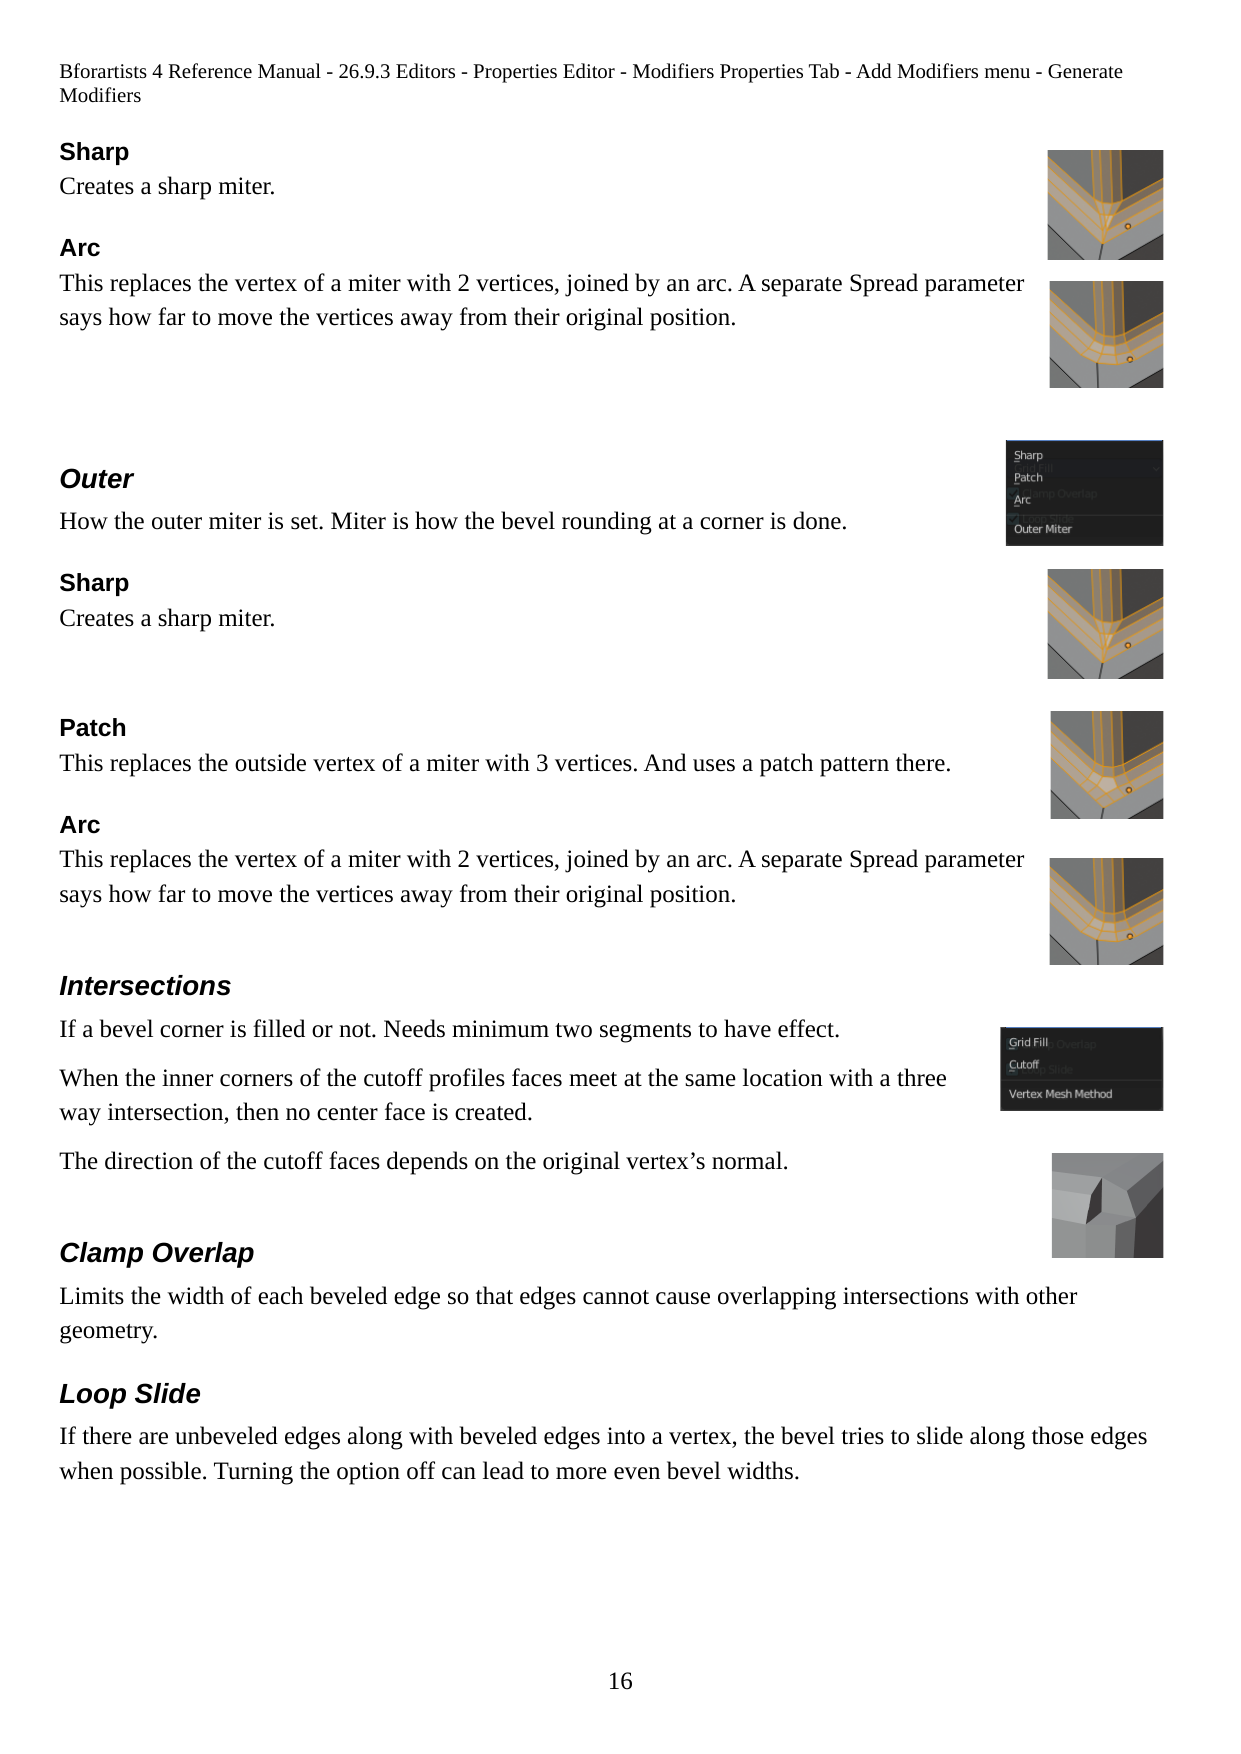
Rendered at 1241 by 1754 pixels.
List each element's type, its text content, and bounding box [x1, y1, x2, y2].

text This replaces the vertex of a miter with 2 vertices, joined by an arc. A separate Spread parameter says how far to move the vertices away from their original position. [59, 268, 1181, 331]
picture [1047, 569, 1164, 679]
text If there are unbeveled edges along with beveled edges into a vertex, the bevel tries to slide along those edges when possible. Turning the option off can lead to more even bevel widths. [59, 1421, 1181, 1484]
picture [1005, 440, 1164, 546]
text Creates a sharp miter. [59, 171, 1047, 200]
picture [1049, 281, 1164, 388]
text How the outer miter is set. Miter is how the bevel rounding at a corner is done. [59, 506, 1005, 535]
text When the inner corners of the cutoff profiles faces meet at the same location with a three way intersection, then no center face is created. [59, 1063, 1181, 1126]
subtitle [1164, 462, 1181, 494]
text [1164, 171, 1181, 200]
subtitle Intersections [59, 969, 1181, 1001]
subtitle Outer [59, 462, 1005, 494]
subtitle Sharp [59, 568, 1181, 596]
subtitle Sharp [59, 137, 1181, 165]
text If a bevel corner is filled or not. Needs minimum two segments to have effect. [59, 1014, 1181, 1042]
subtitle Arc [59, 233, 1181, 262]
subtitle [1164, 713, 1181, 742]
text This replaces the vertex of a miter with 2 vertices, joined by an arc. A separate Spread parameter says how far to move the vertices away from their original position. [59, 844, 1181, 908]
subtitle Clamp Overlap [59, 1237, 1181, 1268]
subtitle Loop Slide [59, 1377, 1181, 1409]
picture [1050, 711, 1164, 819]
text The direction of the cutoff faces depends on the original vertex’s normal. [59, 1146, 1181, 1175]
picture [1051, 1153, 1164, 1258]
subtitle Patch [59, 713, 1050, 742]
subtitle Arc [59, 810, 1181, 838]
text This replaces the outside vertex of a miter with 3 vertices. And uses a patch pattern there. [59, 748, 1050, 777]
text Creates a sharp miter. [59, 603, 1047, 631]
picture [1049, 858, 1164, 965]
text Limits the width of each beveled edge so that edges cannot cause overlapping intersections with other geometry. [59, 1281, 1181, 1344]
picture [1000, 1027, 1164, 1111]
picture [1047, 150, 1164, 260]
text [1164, 603, 1181, 631]
